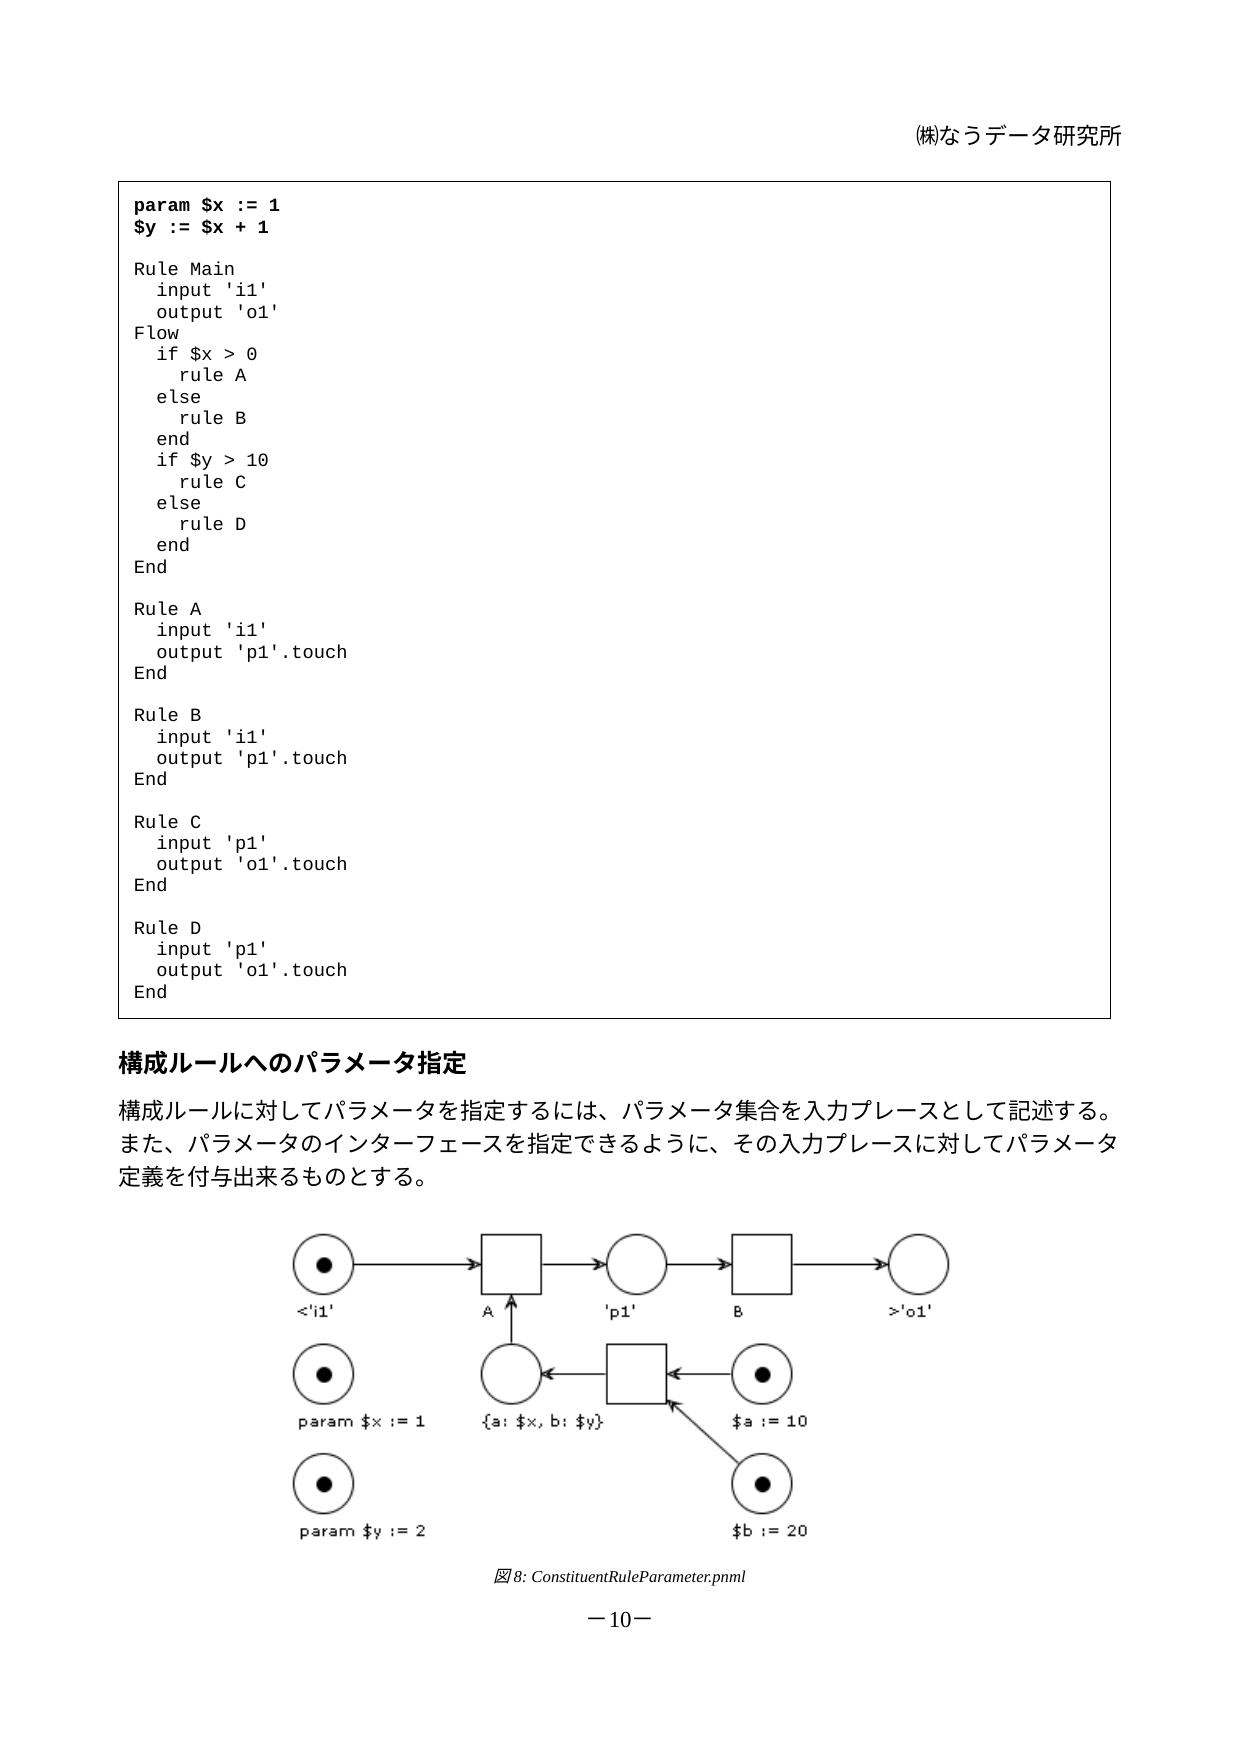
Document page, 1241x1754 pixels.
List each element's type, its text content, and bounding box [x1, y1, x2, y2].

text param $x := 1 $y := $x + 1 Rule Main input 'i1' output 'o1' Flow if $x > 0 rule A else rule B end if $y > 10 rule C else rule D end End Rule A input 'i1' output 'p1'.touch End Rule B input 'i1' output 'p1'.touch End Rule C input 'p1' output 'o1'.touch End Rule D input 'p1' output 'o1'.touch End [119, 182, 1110, 1018]
text 構成ルールに対してパラメータを指定するには、パラメータ集合を入力プレースとして記述する。また、パラメータのインターフェースを指定できるように、その入力プレースに対してパラメータ定義を付与出来るものとする。 [118, 1093, 1122, 1192]
text 図 8: ConstituentRuleParameter.pnml [276, 1563, 964, 1587]
picture [276, 1217, 964, 1563]
subtitle 構成ルールへのパラメータ指定 [118, 1044, 1122, 1080]
